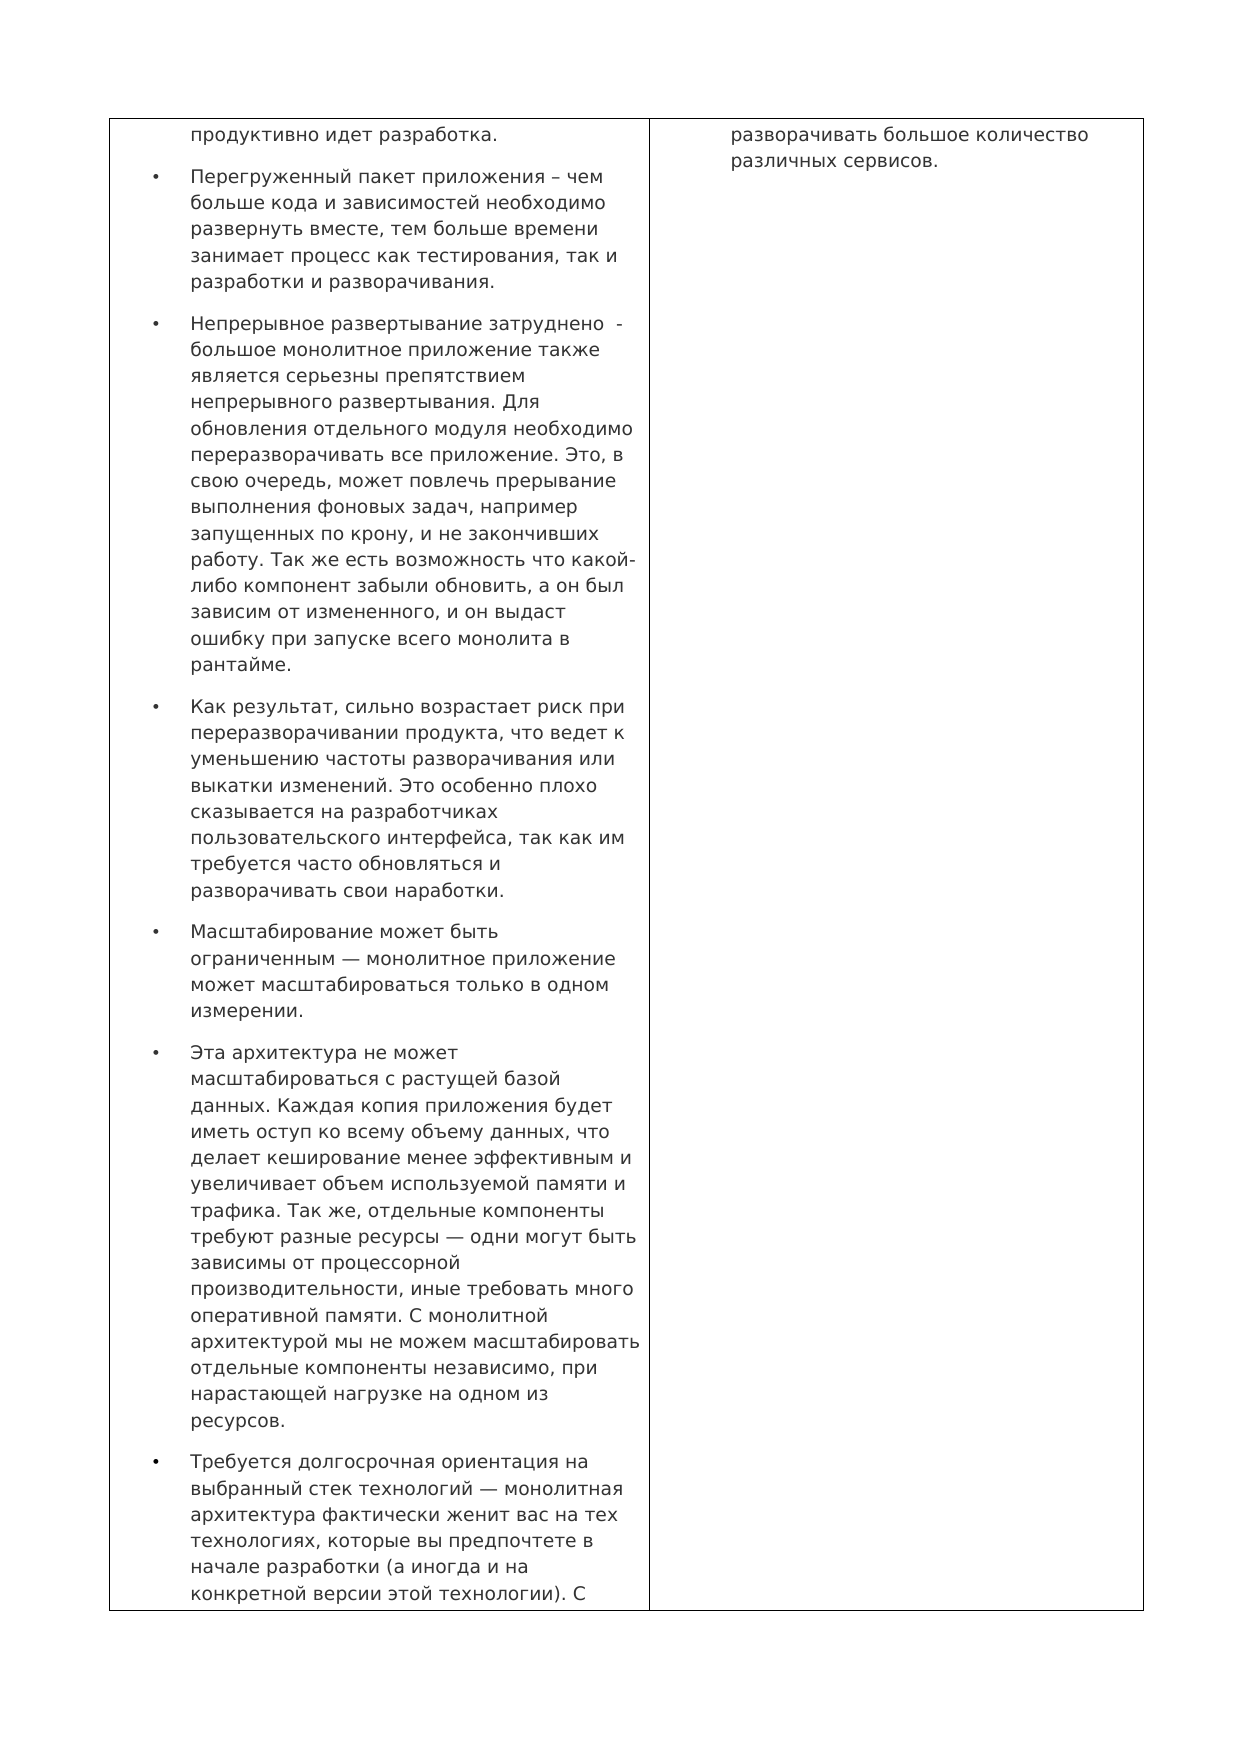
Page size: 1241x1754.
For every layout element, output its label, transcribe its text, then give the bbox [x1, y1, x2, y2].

table_cell Код большого монолита запугивает разработчиков, особенного новых в команде. Приложение может быть трудно поддерживать и развивать. Как результат, разработка постепенно тормозится. Так же, поскольку нет строгих границ между модулями, модульность как таковая со временем размывается. Чаще всего, в связи со сложностью внедрения новых возможностей или модифицирования функционала, качество, читабельность и независимость кода ухудшается. Это спиральный процесс. Перенасыщение среды разработки – чем больше кода, тем среда медленнее анализирует код, тем медленнее и менее продуктивно идет разработка. Перегруженный пакет приложения – чем больше кода и зависимостей необходимо развернуть вместе, тем больше времени занимает процесс как тестирования, так и разработки и разворачивания. Непрерывное развертывание затруднено - большое монолитное приложение также является серьезны препятствием непрерывного развертывания. Для обновления отдельного модуля необходимо переразворачивать все приложение. Это, в свою очередь, может повлечь прерывание выполнения фоновых задач, например запущенных по крону, и не закончивших работу. Так же есть возможность что какой-либо компонент забыли обновить, а он был зависим от измененного, и он выдаст ошибку при запуске всего монолита в рантайме. Как результат, сильно возрастает риск при переразворачивании продукта, что ведет к уменьшению частоты разворачивания или выкатки изменений. Это особенно плохо сказывается на разработчиках пользовательского интерфейса, так как им требуется часто обновляться и разворачивать свои наработки. Масштабирование может быть ограниченным — монолитное приложение может масштабироваться только в одном измерении. Эта архитектура не может масштабироваться с растущей базой данных. Каждая копия приложения будет иметь оступ ко всему объему данных, что делает кеширование менее эффективным и увеличивает объем используемой памяти и трафика. Так же, отдельные компоненты требуют разные ресурсы — одни могут быть зависимы от процессорной производительности, иные требовать много оперативной памяти. С монолитной архитектурой мы не можем масштабировать отдельные компоненты независимо, при нарастающей нагрузке на одном из ресурсов. Требуется долгосрочная ориентация на выбранный стек технологий — монолитная архитектура фактически женит вас на тех технологиях, которые вы предпочтете в начале разработки (а иногда и на конкретной версии этой технологии). С монолитами часто бывает трудно или сравни невозможно внедрить новую технологию или подход. Как пример можно рассмотреть потребность в замене фреймворка, но более быстрый новый и стабильный, что приведет к потребности в переписывании всего монолита, что может быть очень рисковым. [110, 119, 649, 1610]
table_cell разворачивать большое количество различных сервисов. [650, 119, 1143, 1610]
